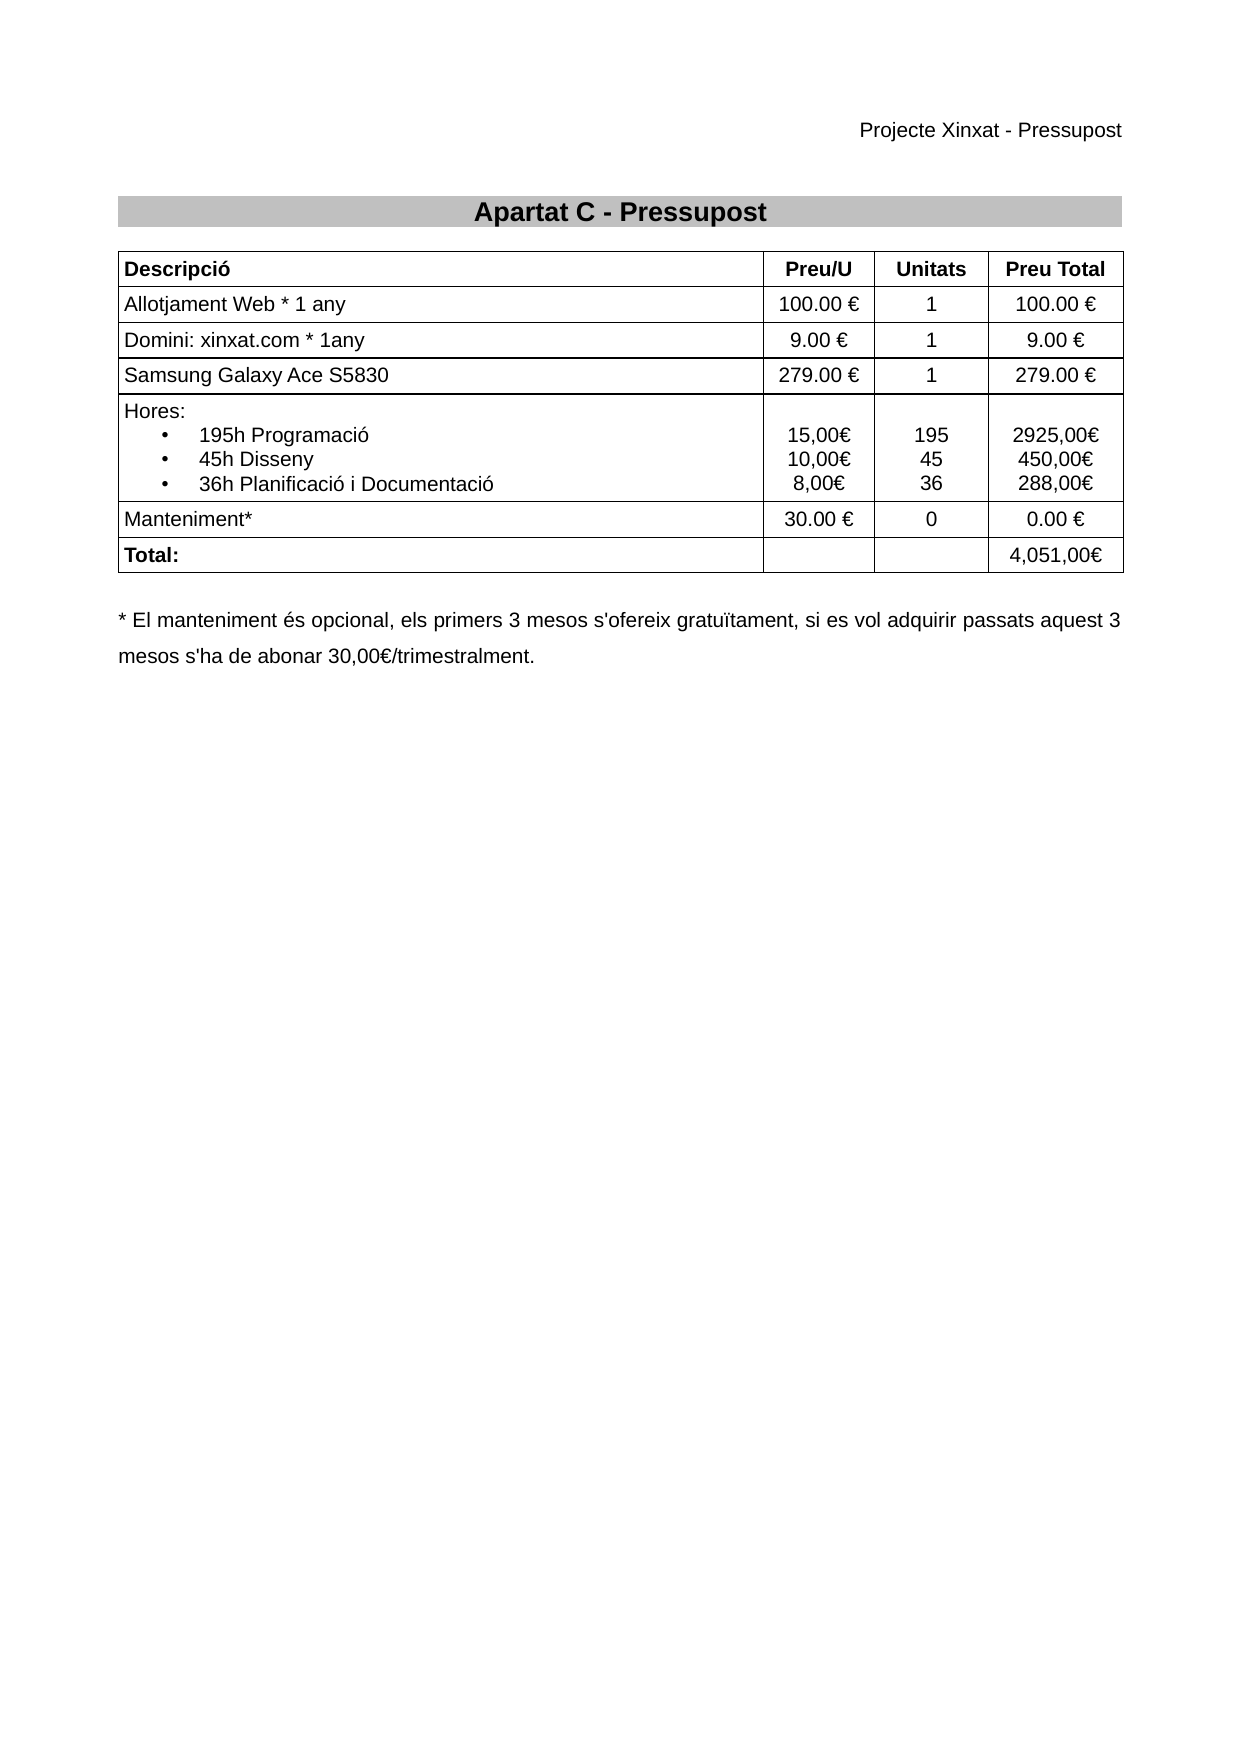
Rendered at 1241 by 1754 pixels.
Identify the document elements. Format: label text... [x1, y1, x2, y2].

table_cell [764, 538, 874, 572]
table_cell Domini: xinxat.com * 1any [119, 323, 763, 357]
text Apartat C - Pressupost [118, 196, 1122, 227]
table_cell Manteniment* [119, 502, 763, 537]
table_cell Allotjament Web * 1 any [119, 287, 763, 322]
table_header 15,00€ 10,00€ 8,00€ [764, 395, 874, 501]
table_cell 9,00 € [764, 323, 874, 357]
table_cell 1 [875, 287, 988, 322]
table_header Descripció [119, 252, 763, 286]
table_header Hores: 195h Programació 45h Disseny 36h Planificació i Documentació [119, 395, 763, 501]
table_header 279,00 € [764, 359, 874, 393]
table_cell 9,00 € [989, 323, 1123, 357]
table_cell 100,00 € [764, 287, 874, 322]
table_header 2925,00€ 450,00€ 288,00€ [989, 395, 1123, 501]
text * El manteniment és opcional, els primers 3 mesos s'ofereix gratuïtament, si es vol adquirir passats aquest 3 mesos s'ha de abonar 30,00€/trimestralment. [118, 608, 1122, 668]
table_cell Total: [119, 538, 763, 572]
table_cell 0,00 € [989, 502, 1123, 537]
table_header Preu Total [989, 252, 1123, 286]
table_header 195 45 36 [875, 395, 988, 501]
table_header Samsung Galaxy Ace S5830 [119, 359, 763, 393]
table_cell 0 [875, 502, 988, 537]
table_cell [875, 538, 988, 572]
table_header 279,00 € [989, 359, 1123, 393]
table_header Preu/U [764, 252, 874, 286]
table_cell 100,00 € [989, 287, 1123, 322]
table_cell 30,00 € [764, 502, 874, 537]
table_header 1 [875, 359, 988, 393]
table_header Unitats [875, 252, 988, 286]
table_cell 4,051,00€ [989, 538, 1123, 572]
table_cell 1 [875, 323, 988, 357]
